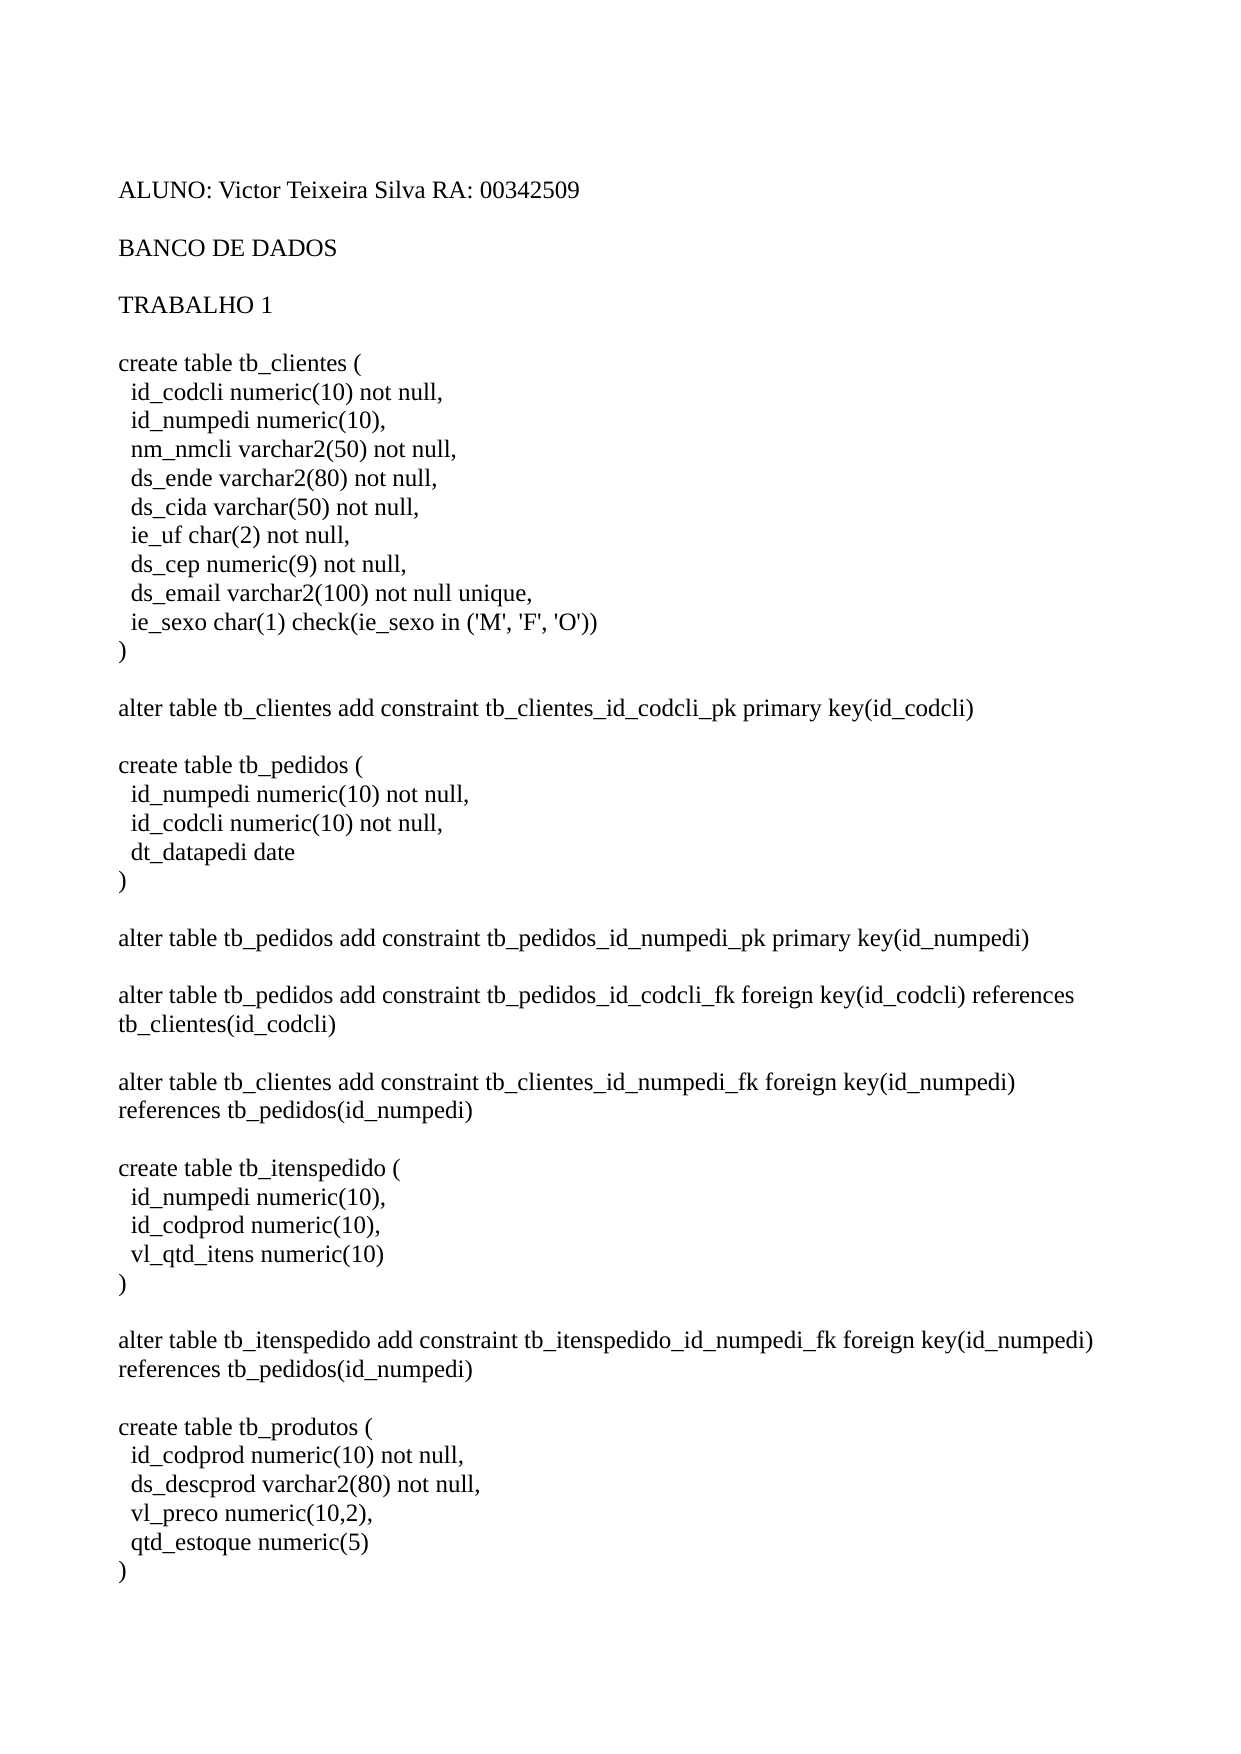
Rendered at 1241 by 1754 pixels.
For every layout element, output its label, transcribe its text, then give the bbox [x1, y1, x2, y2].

text nm_nmcli varchar2(50) not null, [118, 434, 1122, 463]
text id_numpedi numeric(10), [118, 406, 1122, 434]
text vl_preco numeric(10,2), [118, 1498, 1122, 1527]
text ALUNO: Victor Teixeira Silva RA: 00342509 [118, 176, 1122, 204]
text alter table tb_clientes add constraint tb_clientes_id_numpedi_fk foreign key(id_numpedi) references tb_pedidos(id_numpedi) [118, 1067, 1122, 1124]
text ds_descprod varchar2(80) not null, [118, 1469, 1122, 1498]
text ds_cida varchar(50) not null, [118, 492, 1122, 521]
text vl_qtd_itens numeric(10) [118, 1239, 1122, 1268]
text create table tb_pedidos ( [118, 751, 1122, 779]
text alter table tb_pedidos add constraint tb_pedidos_id_numpedi_pk primary key(id_numpedi) [118, 923, 1122, 952]
text id_codcli numeric(10) not null, [118, 808, 1122, 837]
text alter table tb_itenspedido add constraint tb_itenspedido_id_numpedi_fk foreign key(id_numpedi) references tb_pedidos(id_numpedi) [118, 1326, 1122, 1383]
text ds_email varchar2(100) not null unique, [118, 578, 1122, 607]
text alter table tb_pedidos add constraint tb_pedidos_id_codcli_fk foreign key(id_codcli) references tb_clientes(id_codcli) [118, 981, 1122, 1038]
text BANCO DE DADOS [118, 233, 1122, 262]
text qtd_estoque numeric(5) [118, 1527, 1122, 1556]
text create table tb_produtos ( [118, 1412, 1122, 1441]
text create table tb_itenspedido ( [118, 1153, 1122, 1182]
text id_codprod numeric(10) not null, [118, 1441, 1122, 1469]
text id_codcli numeric(10) not null, [118, 377, 1122, 406]
text ie_uf char(2) not null, [118, 521, 1122, 549]
text ds_ende varchar2(80) not null, [118, 463, 1122, 492]
text create table tb_clientes ( [118, 348, 1122, 377]
text id_numpedi numeric(10), [118, 1182, 1122, 1211]
text ) [118, 1268, 1122, 1297]
text id_codprod numeric(10), [118, 1211, 1122, 1239]
text ) [118, 636, 1122, 664]
text ) [118, 866, 1122, 894]
text alter table tb_clientes add constraint tb_clientes_id_codcli_pk primary key(id_codcli) [118, 693, 1122, 722]
text ds_cep numeric(9) not null, [118, 549, 1122, 578]
text TRABALHO 1 [118, 291, 1122, 319]
text ie_sexo char(1) check(ie_sexo in ('M', 'F', 'O')) [118, 607, 1122, 636]
text id_numpedi numeric(10) not null, [118, 779, 1122, 808]
text ) [118, 1556, 1122, 1584]
text dt_datapedi date [118, 837, 1122, 866]
